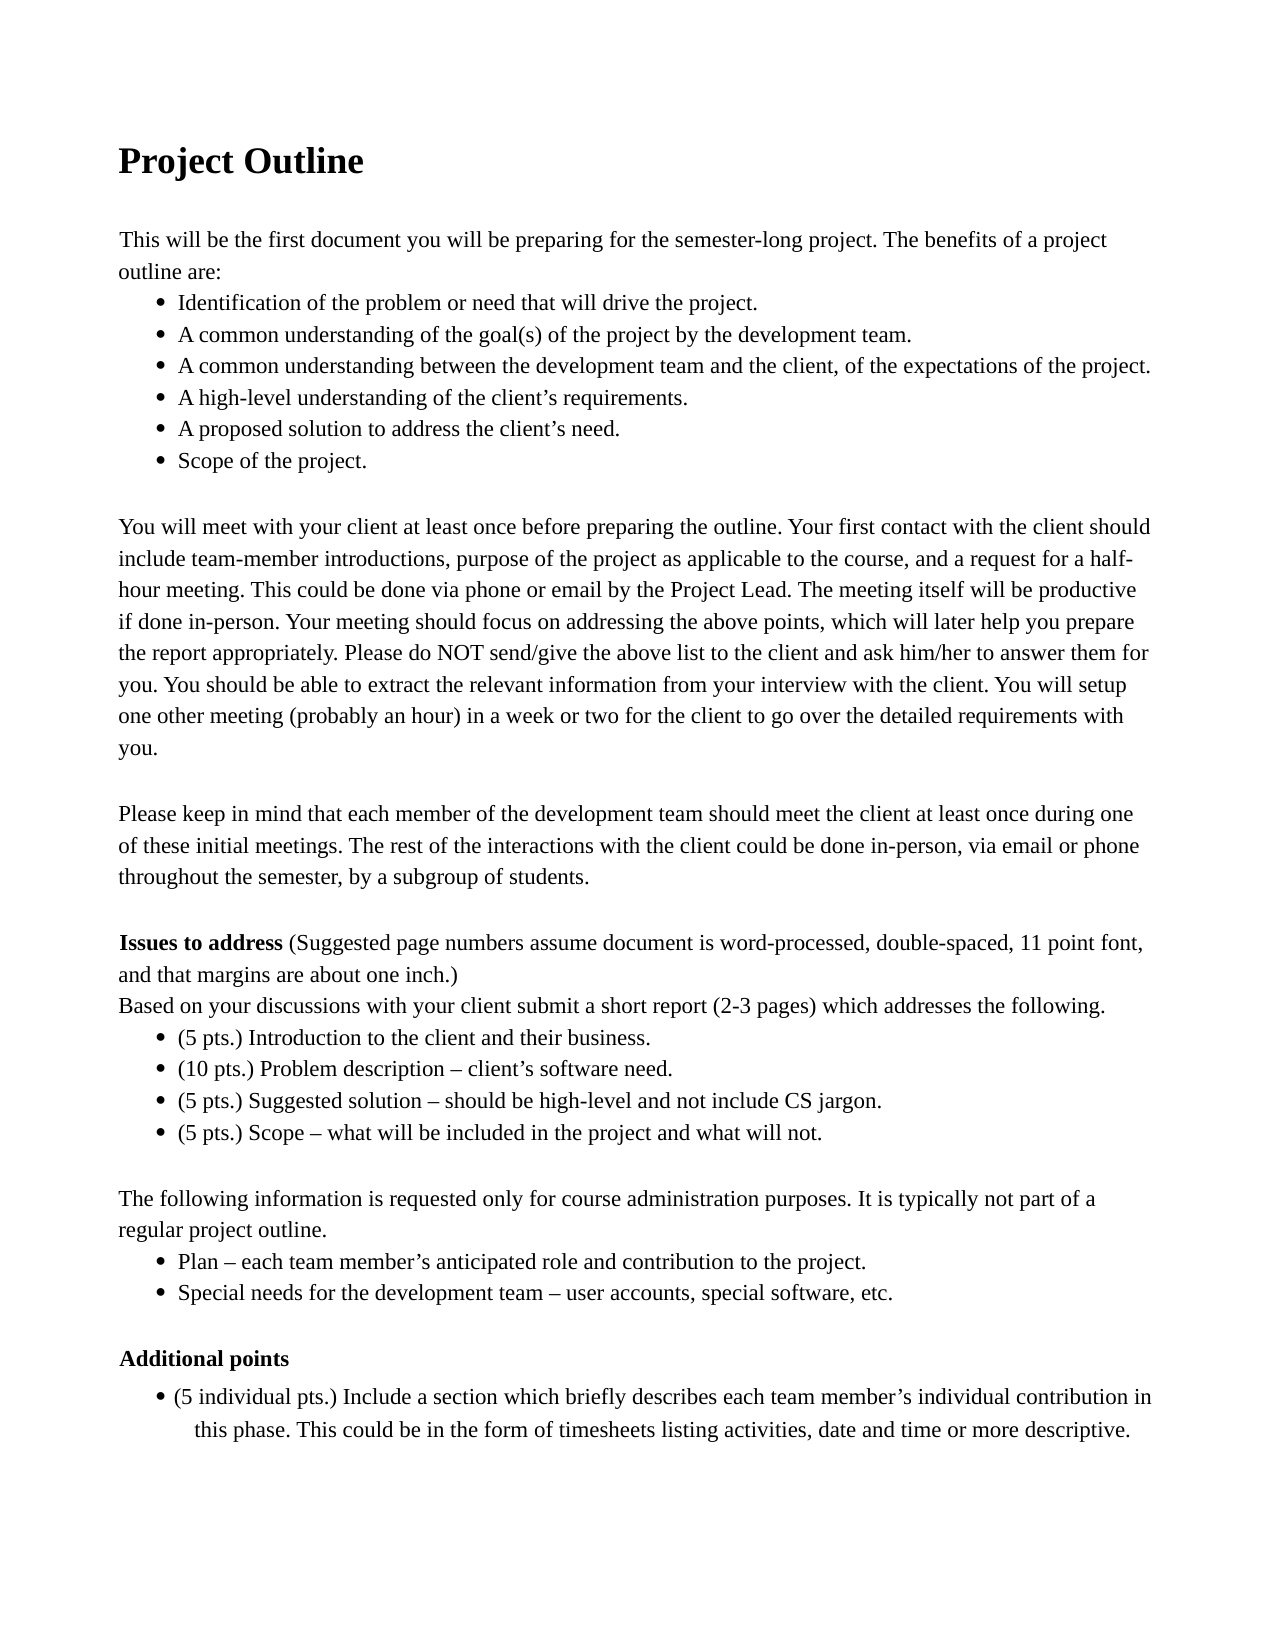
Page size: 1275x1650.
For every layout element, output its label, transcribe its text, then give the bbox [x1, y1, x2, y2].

text · Identification of the problem or need that will drive the project. [157, 289, 1157, 316]
text Based on your discussions with your client submit a short report (2-3 pages) which addresses the following. [118, 992, 1157, 1019]
subtitle Project Outline [118, 139, 1157, 182]
text · A high-level understanding of the client’s requirements. [157, 384, 1157, 410]
text · (5 pts.) Scope – what will be included in the project and what will not. [157, 1119, 1157, 1145]
text · (5 pts.) Suggested solution – should be high-level and not include CS jargon. [157, 1087, 1157, 1113]
text · (10 pts.) Problem description – client’s software need. [157, 1056, 1157, 1082]
text · A common understanding of the goal(s) of the project by the development team. [157, 321, 1157, 347]
text Additional points [118, 1345, 1157, 1372]
text · Plan – each team member’s anticipated role and contribution to the project. [157, 1248, 1157, 1274]
text · A proposed solution to address the client’s need. [157, 416, 1157, 442]
text · (5 individual pts.) Include a section which briefly describes each team member’s individual contribution in this phase. This could be in the form of timesheets listing activities, date and time or more descriptive. [157, 1377, 1157, 1442]
text Please keep in mind that each member of the development team should meet the client at least once during one of these initial meetings. The rest of the interactions with the client could be done in-person, via email or phone throughout the semester, by a subgroup of students. [118, 800, 1157, 889]
text This will be the first document you will be preparing for the semester-long project. The benefits of a project outline are: [118, 226, 1157, 284]
text · Scope of the project. [157, 447, 1157, 473]
text Issues to address (Suggested page numbers assume document is word-processed, double-spaced, 11 point font, and that margins are about one inch.) [118, 929, 1157, 987]
text · Special needs for the development team – user accounts, special software, etc. [157, 1279, 1157, 1306]
text You will meet with your client at least once before preparing the outline. Your first contact with the client should include team-member introductions, purpose of the project as applicable to the course, and a request for a half-hour meeting. This could be done via phone or email by the Project Lead. The meeting itself will be productive if done in-person. Your meeting should focus on addressing the above points, which will later help you prepare the report appropriately. Please do NOT send/give the above list to the client and ask him/her to answer them for you. You should be able to extract the relevant information from your interview with the client. You will setup one other meeting (probably an hour) in a week or two for the client to go over the detailed requirements with you. [118, 513, 1157, 760]
text · A common understanding between the development team and the client, of the expectations of the project. [157, 352, 1157, 379]
text · (5 pts.) Introduction to the client and their business. [157, 1024, 1157, 1050]
text The following information is requested only for course administration purposes. It is typically not part of a regular project outline. [118, 1185, 1157, 1243]
